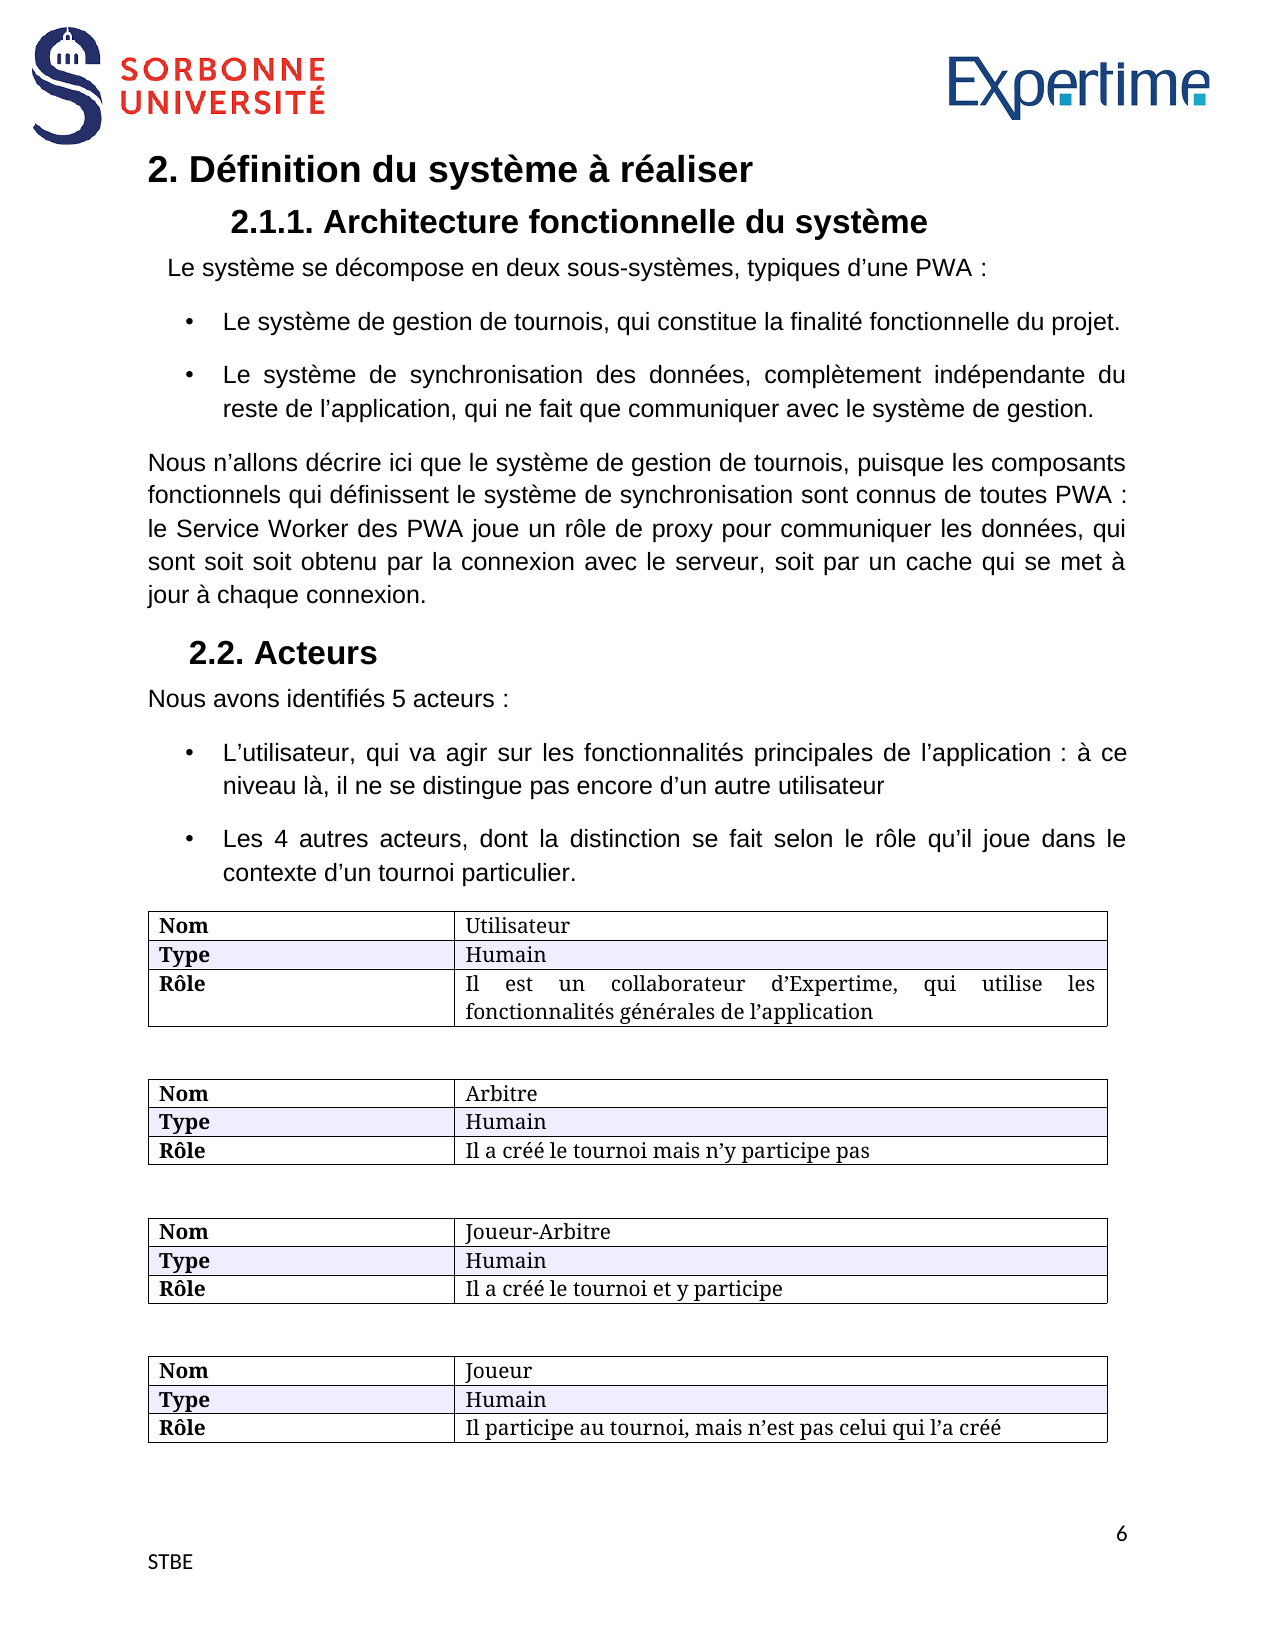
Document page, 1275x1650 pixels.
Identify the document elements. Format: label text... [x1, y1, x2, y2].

table_header Nom [149, 1219, 454, 1246]
subtitle Définition du système à réaliser [147, 148, 1127, 191]
table_header Joueur [455, 1357, 1107, 1385]
table_cell Humain [455, 1386, 1107, 1413]
subtitle Architecture fonctionnelle du système [230, 202, 1127, 241]
list L’utilisateur, qui va agir sur les fonctionnalités principales de l’application : à ce niveau là, il ne se distingue pas encore d’un autre utilisateur [185, 737, 1127, 799]
table_cell Il a créé le tournoi et y participe [455, 1276, 1107, 1303]
table_cell Type [149, 1247, 454, 1274]
table_cell Humain [455, 1108, 1107, 1136]
table_cell Humain [455, 941, 1107, 968]
table_cell Type [149, 1108, 454, 1136]
subtitle Acteurs [189, 633, 1127, 672]
picture [31, 26, 325, 145]
table_cell Type [149, 941, 454, 968]
table_header Joueur-Arbitre [455, 1219, 1107, 1246]
table_header Utilisateur [455, 912, 1107, 940]
text Nous n’allons décrire ici que le système de gestion de tournois, puisque les composants fonctionnels qui définissent le système de synchronisation sont connus de toutes PWA : le Service Worker des PWA joue un rôle de proxy pour communiquer les données, qui sont soit soit obtenu par la connexion avec le serveur, soit par un cache qui se met à jour à chaque connexion. [148, 447, 1127, 608]
table_header Arbitre [455, 1080, 1107, 1107]
table_header Nom [149, 912, 454, 940]
table_cell Il participe au tournoi, mais n’est pas celui qui l’a créé [455, 1414, 1107, 1442]
table_cell Rôle [149, 970, 454, 1026]
table_cell Il a créé le tournoi mais n’y participe pas [455, 1137, 1107, 1164]
table_cell Type [149, 1386, 454, 1413]
list Le système se décompose en deux sous-systèmes, typiques d’une PWA : [148, 253, 1127, 281]
text Nous avons identifiés 5 acteurs : [148, 684, 1127, 712]
table_cell Humain [455, 1247, 1107, 1274]
table_cell Rôle [149, 1137, 454, 1164]
table_header Nom [149, 1080, 454, 1107]
picture [945, 52, 1210, 120]
table_cell Rôle [149, 1414, 454, 1442]
table_header Nom [149, 1357, 454, 1385]
list Le système de synchronisation des données, complètement indépendante du reste de l’application, qui ne fait que communiquer avec le système de gestion. [185, 361, 1127, 422]
table_cell Il est un collaborateur d’Expertime, qui utilise les fonctionnalités générales de l’application [455, 970, 1107, 1026]
table_cell Rôle [149, 1276, 454, 1303]
list Les 4 autres acteurs, dont la distinction se fait selon le rôle qu’il joue dans le contexte d’un tournoi particulier. [185, 824, 1127, 886]
list Le système de gestion de tournois, qui constitue la finalité fonctionnelle du projet. [185, 307, 1127, 335]
